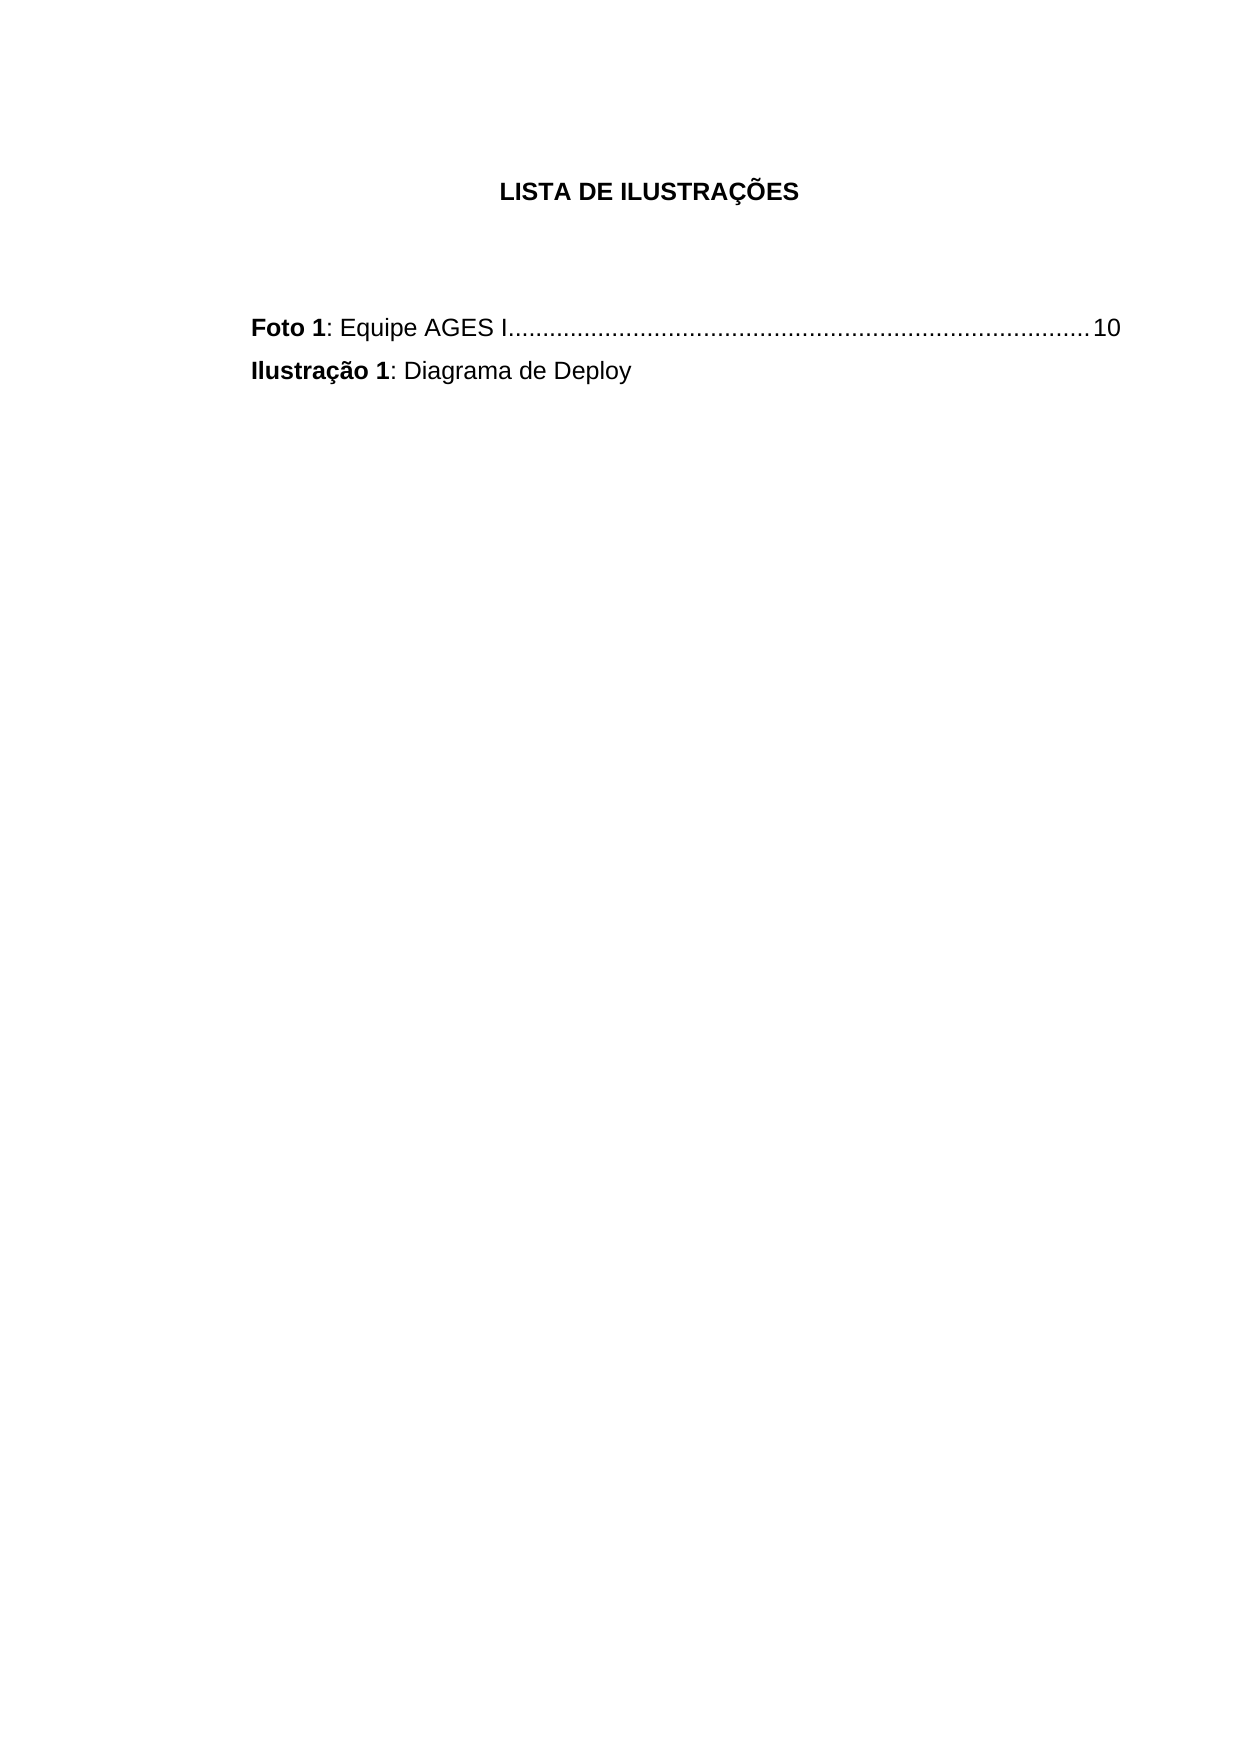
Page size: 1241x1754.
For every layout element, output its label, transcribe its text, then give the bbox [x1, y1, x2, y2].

text Foto 1: Equipe AGES I 10 [177, 313, 1122, 342]
text Ilustração 1: Diagrama de Deploy [177, 356, 1122, 385]
list LIsta de ilustrações [177, 177, 1122, 206]
